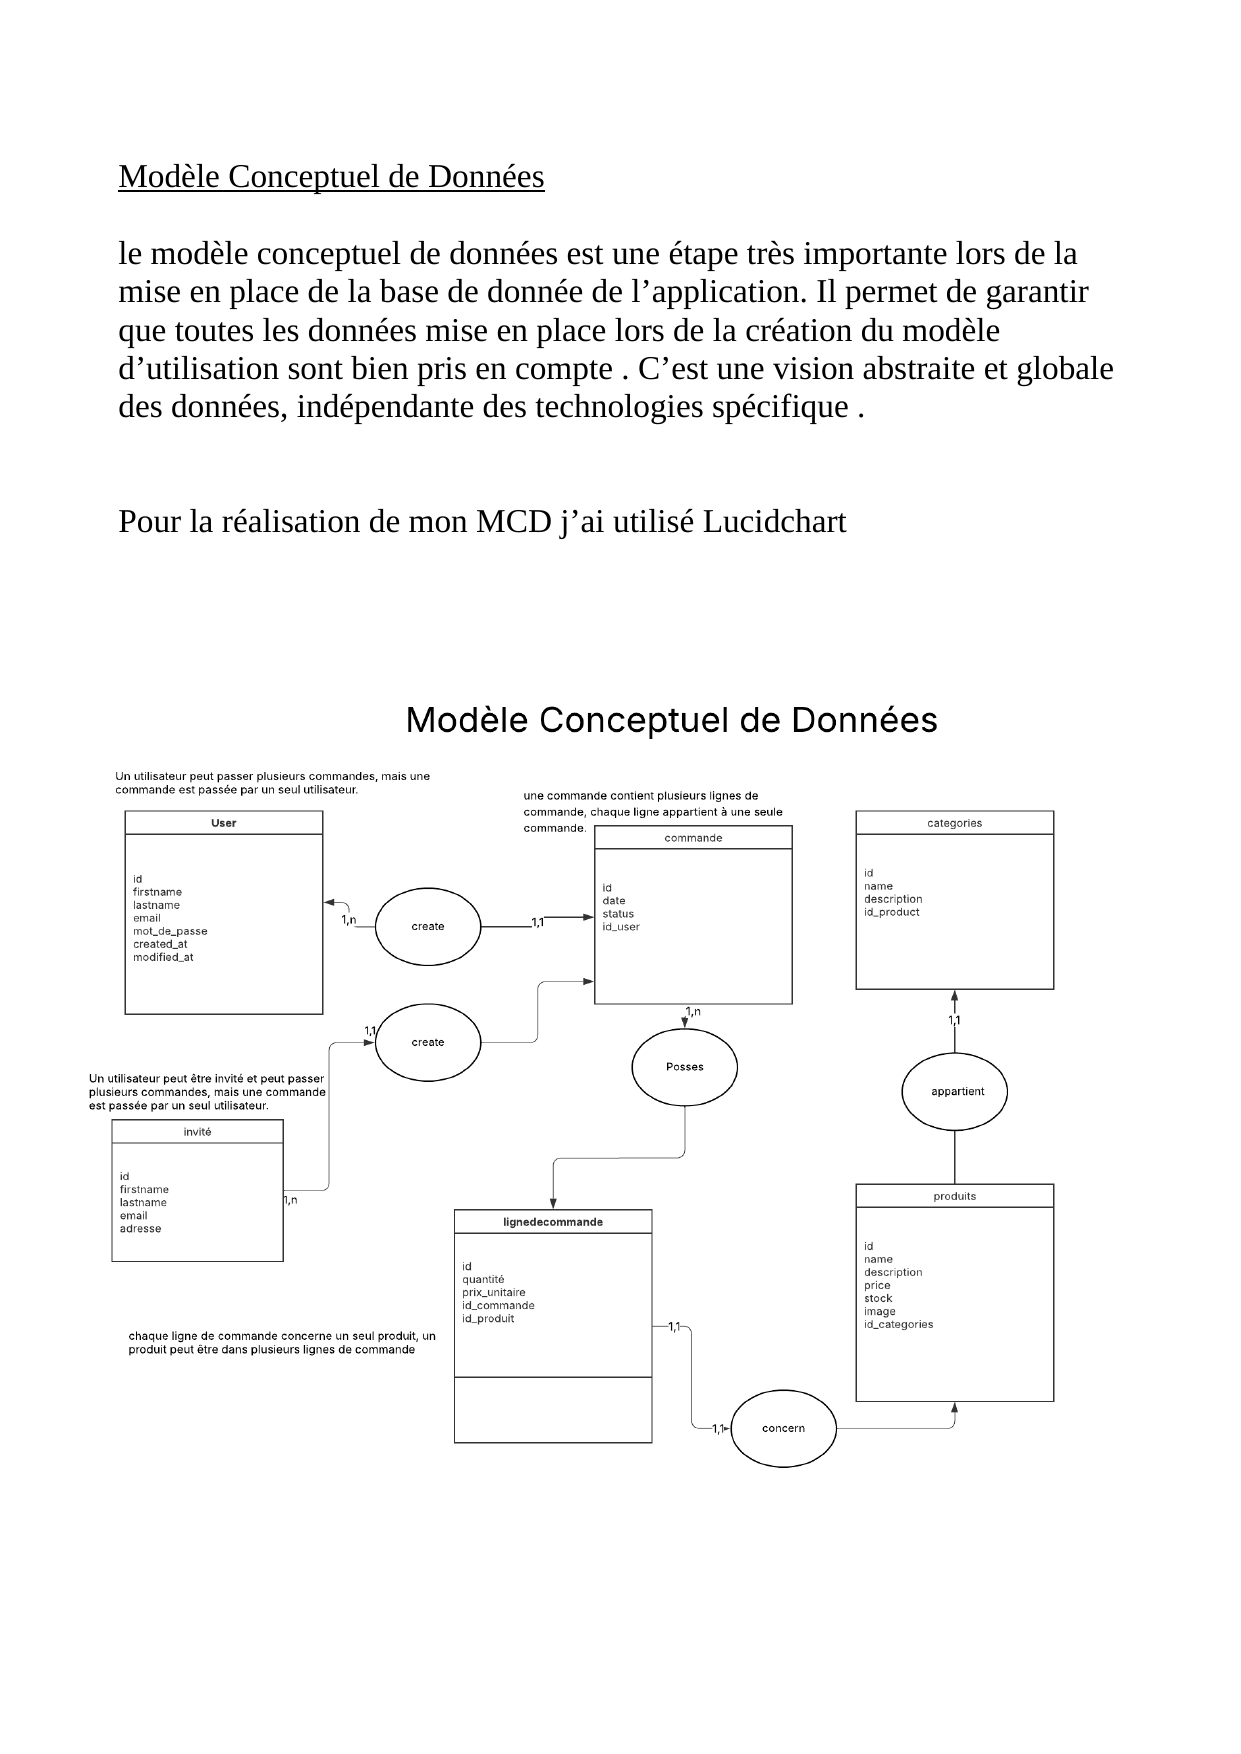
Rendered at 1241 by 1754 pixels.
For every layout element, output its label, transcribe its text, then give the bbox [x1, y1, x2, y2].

text des données, indépendante des technologies spécifique . [118, 386, 1122, 425]
text le modèle conceptuel de données est une étape très importante lors de la mise en place de la base de donnée de l’application. Il permet de garantir que toutes les données mise en place lors de la création du modèle d’utilisation sont bien pris en compte . C’est une vision abstraite et globale [118, 233, 1122, 386]
text Pour la réalisation de mon MCD j’ai utilisé Lucidchart [118, 501, 1122, 540]
text Modèle Conceptuel de Données [118, 156, 1122, 195]
picture [59, 682, 1218, 1557]
